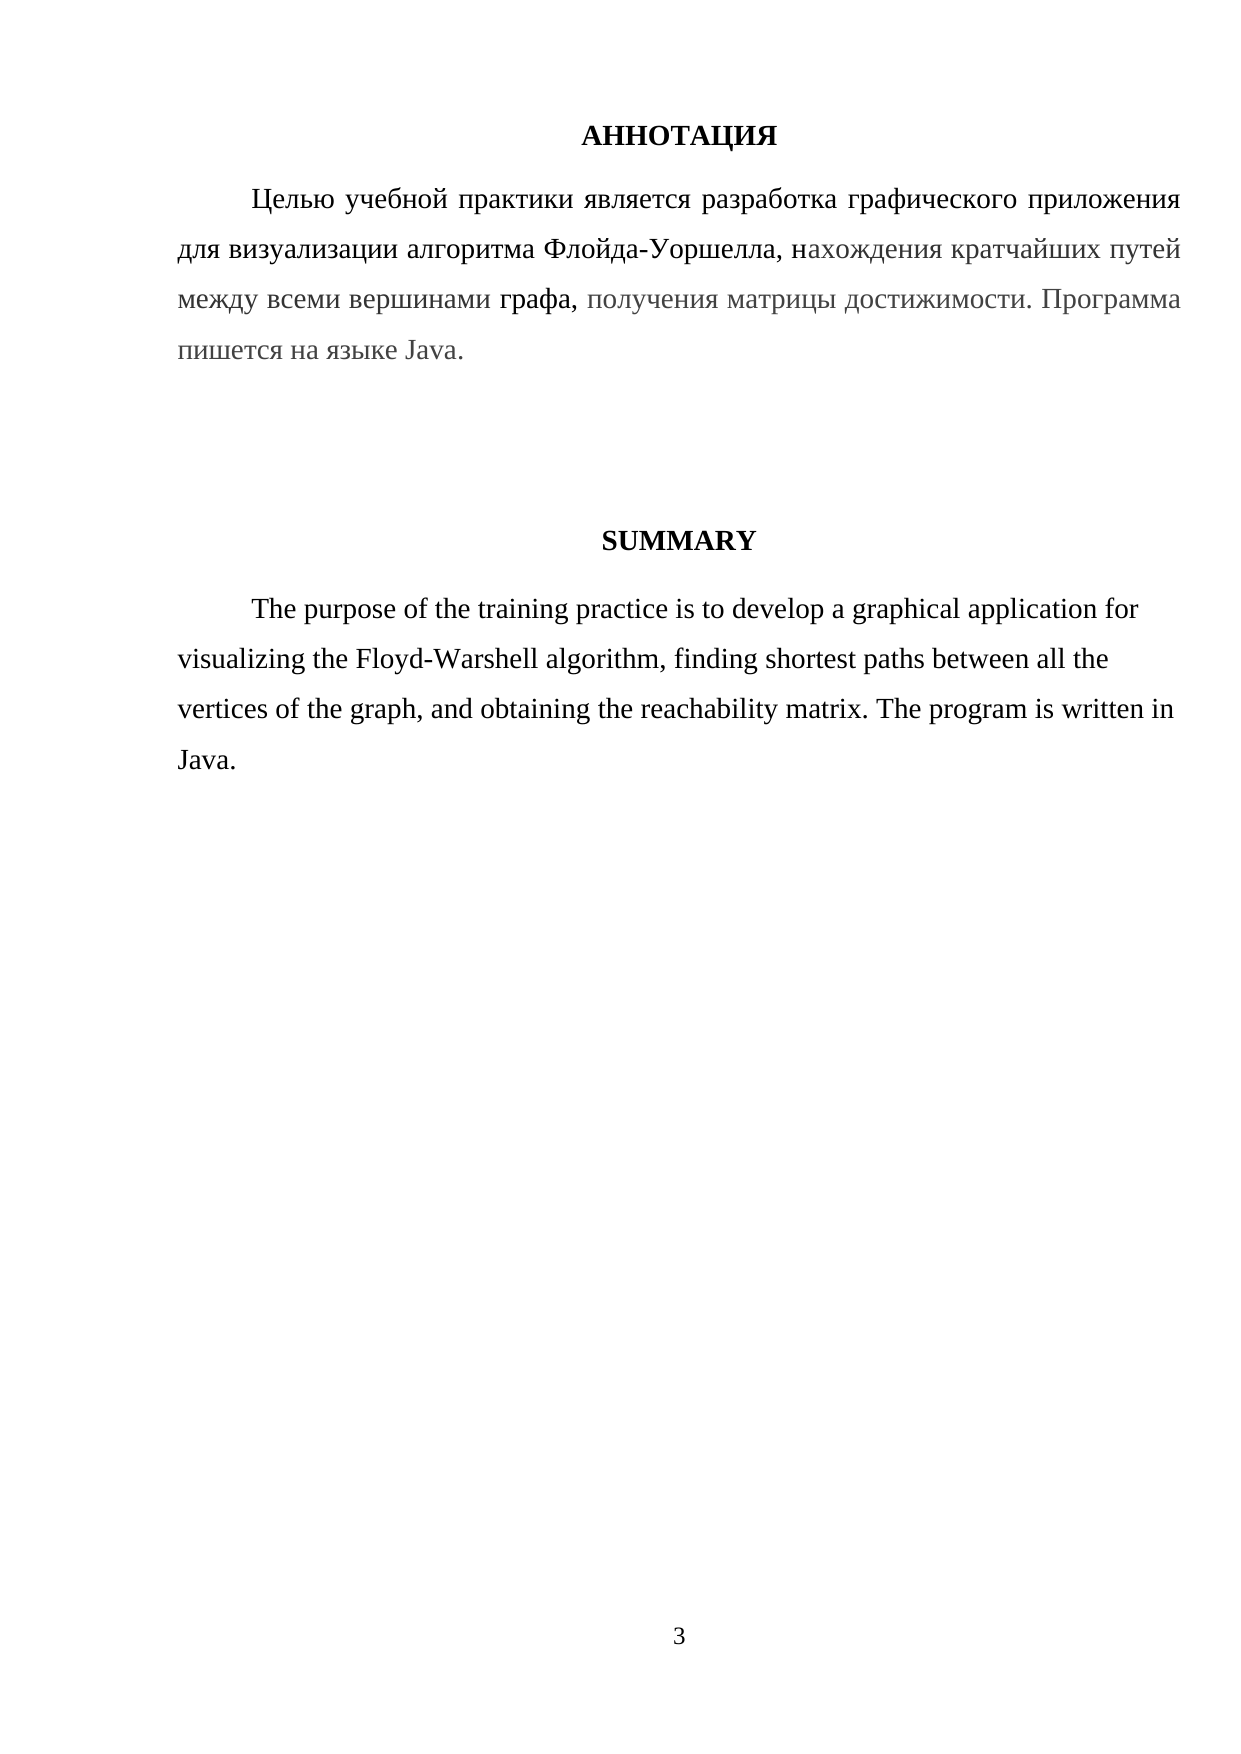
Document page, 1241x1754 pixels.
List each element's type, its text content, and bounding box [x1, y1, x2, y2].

text The purpose of the training practice is to develop a graphical application for visualizing the Floyd-Warshell algorithm, finding shortest paths between all the vertices of the graph, and obtaining the reachability matrix. The program is written in Java. [177, 591, 1181, 775]
text Целью учебной практики является разработка графического приложения для визуализации алгоритма Флойда-Уоршелла, нахождения кратчайших путей между всеми вершинами графа, получения матрицы достижимости. Программа пишется на языке Java. [177, 181, 1181, 365]
text SUMMARY [177, 523, 1181, 557]
text АННОТАЦИЯ [177, 118, 1181, 152]
